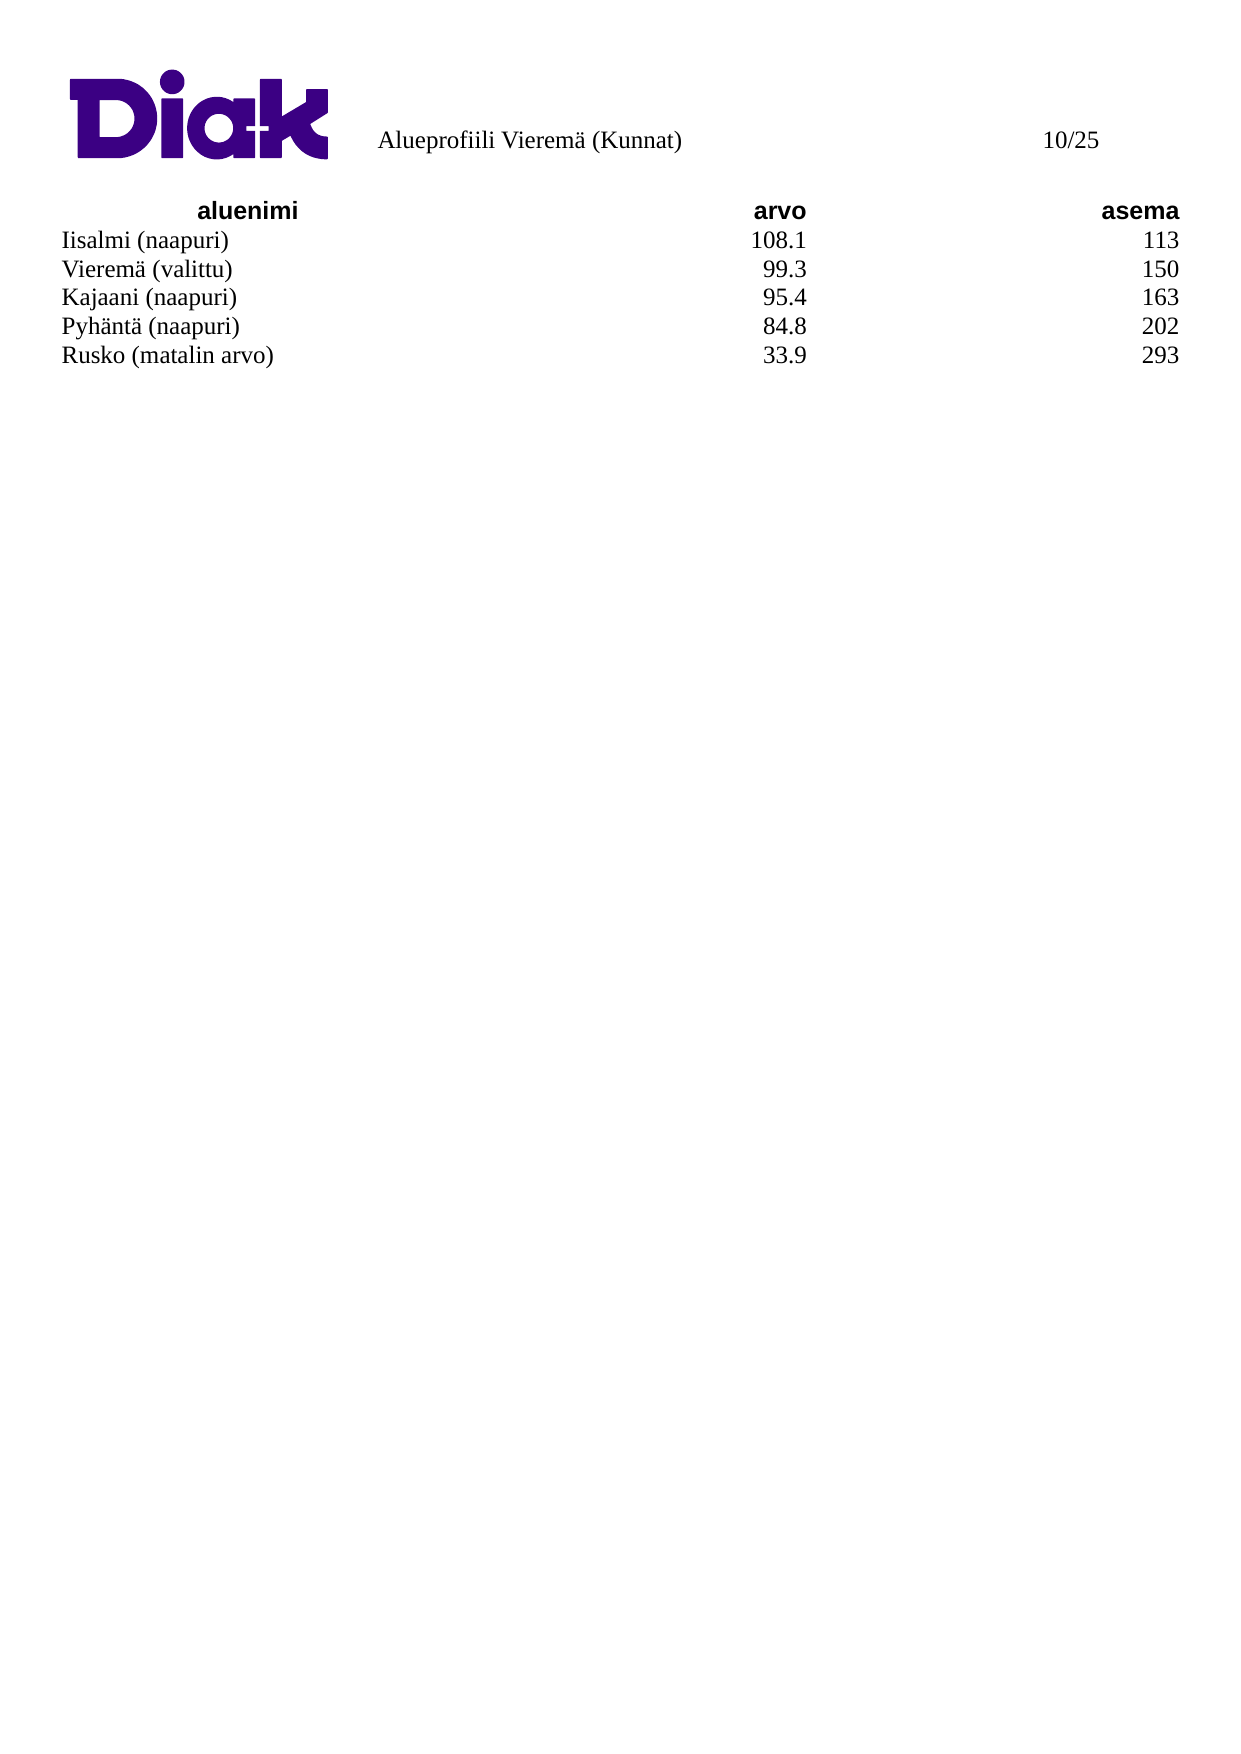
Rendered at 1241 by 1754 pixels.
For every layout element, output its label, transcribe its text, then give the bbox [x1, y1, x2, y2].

table_cell Vieremä (valittu) [61, 254, 434, 282]
table_cell Kajaani (naapuri) [61, 283, 434, 311]
table_cell Iisalmi (naapuri) [61, 225, 434, 254]
table_header aluenimi [61, 196, 434, 225]
table_cell Pyhäntä (naapuri) [61, 311, 434, 340]
table_cell 33.9 [434, 340, 806, 369]
table_cell 293 [806, 340, 1179, 369]
table_cell 163 [806, 283, 1179, 311]
table_cell 95.4 [434, 283, 806, 311]
table_cell 99.3 [434, 254, 806, 282]
table_cell Rusko (matalin arvo) [61, 340, 434, 369]
table_header asema [806, 196, 1179, 225]
table_header arvo [434, 196, 806, 225]
table_cell 113 [806, 225, 1179, 254]
table_cell 84.8 [434, 311, 806, 340]
table_cell 108.1 [434, 225, 806, 254]
table_cell 150 [806, 254, 1179, 282]
table_cell 202 [806, 311, 1179, 340]
